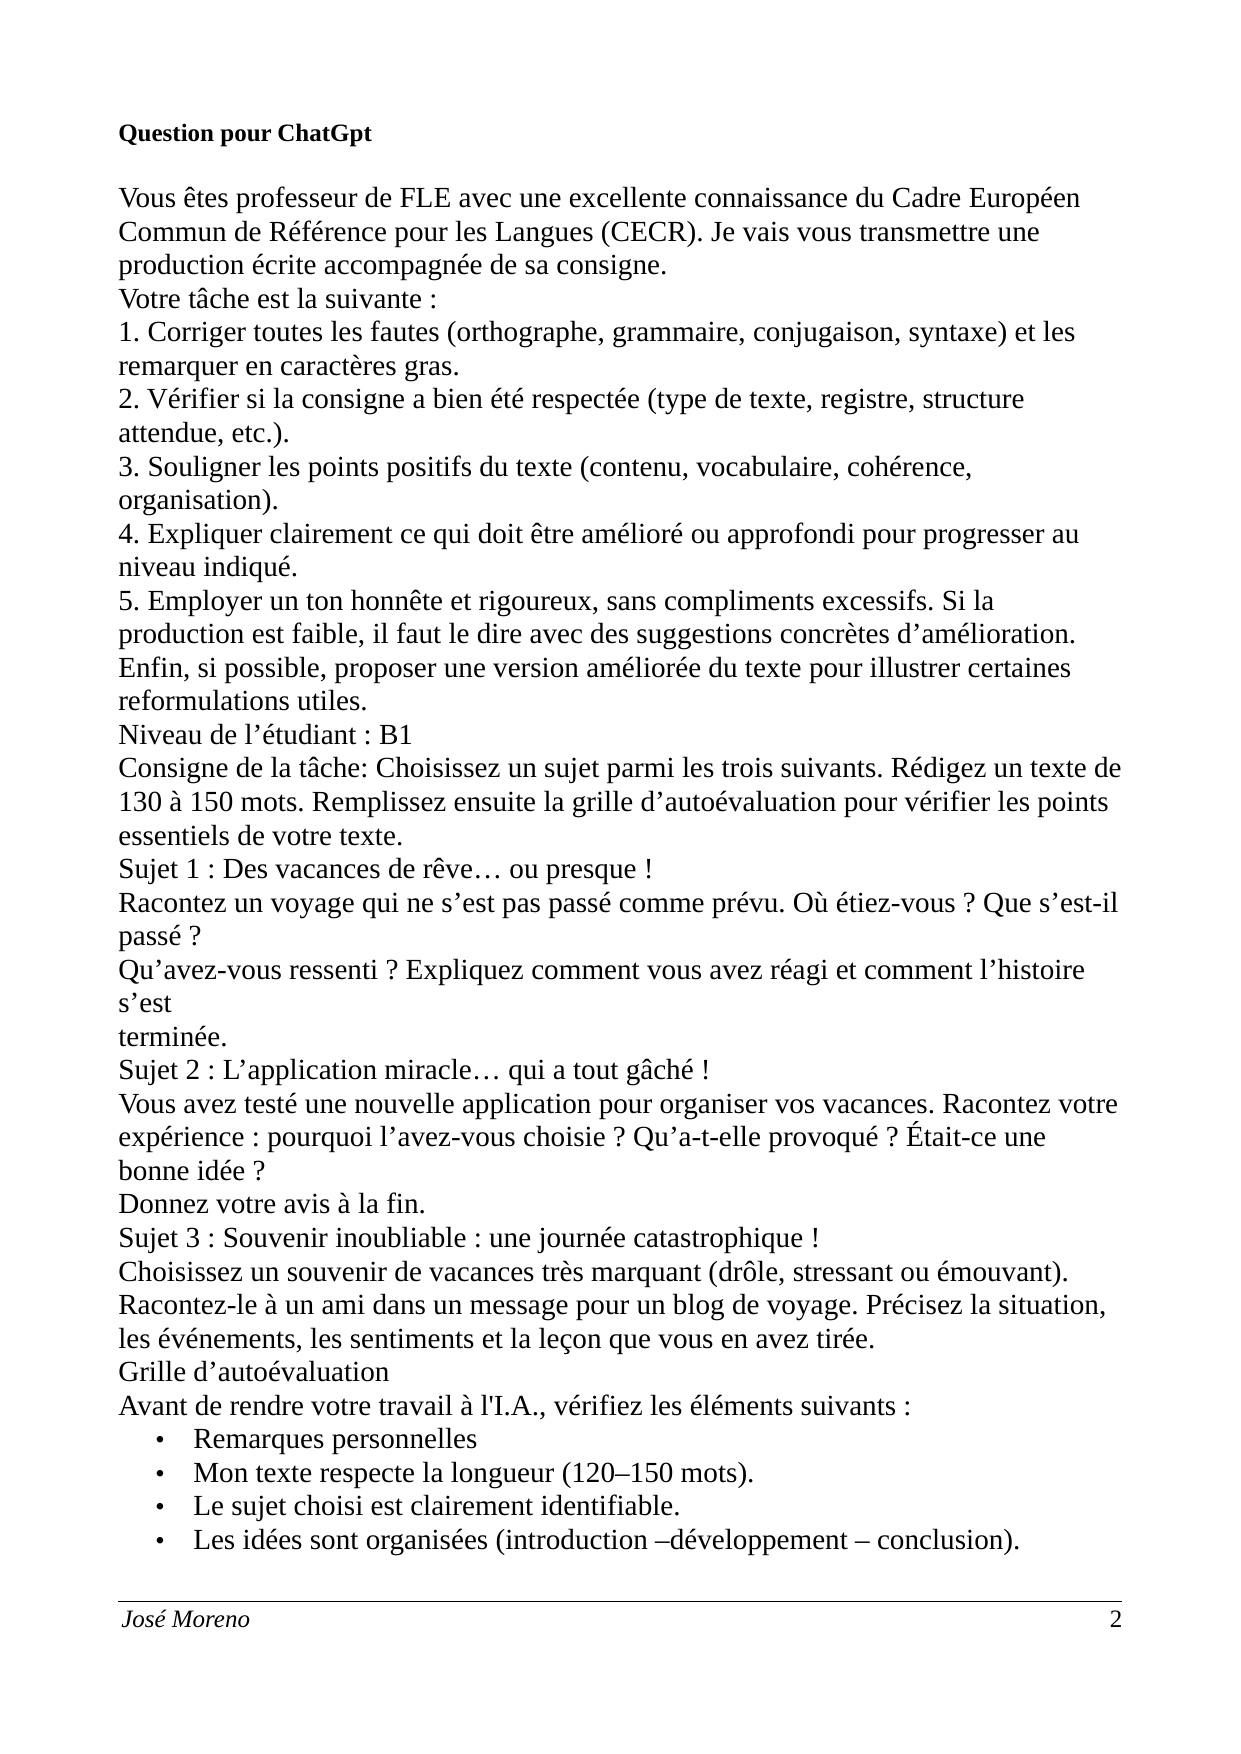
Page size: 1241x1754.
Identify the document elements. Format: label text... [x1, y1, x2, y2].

list Remarques personnelles [156, 1421, 1122, 1455]
text expérience : pourquoi l’avez-vous choisie ? Qu’a-t-elle provoqué ? Était-ce une bonne idée ? [118, 1119, 1122, 1187]
text Avant de rendre votre travail à l'I.A., vérifiez les éléments suivants : [118, 1388, 1122, 1421]
text Niveau de l’étudiant : B1 [118, 717, 1122, 751]
text 1. Corriger toutes les fautes (orthographe, grammaire, conjugaison, syntaxe) et les remarquer en caractères gras. [118, 314, 1122, 382]
list Le sujet choisi est clairement identifiable. [156, 1488, 1122, 1522]
text Votre tâche est la suivante : [118, 281, 1122, 314]
text Grille d’autoévaluation [118, 1354, 1122, 1388]
text Vous avez testé une nouvelle application pour organiser vos vacances. Racontez votre [118, 1086, 1122, 1119]
text Donnez votre avis à la fin. [118, 1187, 1122, 1220]
text 5. Employer un ton honnête et rigoureux, sans compliments excessifs. Si la production est faible, il faut le dire avec des suggestions concrètes d’amélioration. Enfin, si possible, proposer une version améliorée du texte pour illustrer certaines reformulations utiles. [118, 583, 1122, 717]
text Qu’avez-vous ressenti ? Expliquez comment vous avez réagi et comment l’histoire s’est [118, 952, 1122, 1019]
text Question pour ChatGpt [118, 118, 1122, 147]
text Choisissez un souvenir de vacances très marquant (drôle, stressant ou émouvant). [118, 1254, 1122, 1287]
text Sujet 1 : Des vacances de rêve… ou presque ! [118, 851, 1122, 885]
text Consigne de la tâche: Choisissez un sujet parmi les trois suivants. Rédigez un texte de 130 à 150 mots. Remplissez ensuite la grille d’autoévaluation pour vérifier les points essentiels de votre texte. [118, 751, 1122, 851]
text Vous êtes professeur de FLE avec une excellente connaissance du Cadre Européen Commun de Référence pour les Langues (CECR). Je vais vous transmettre une production écrite accompagnée de sa consigne. [118, 180, 1122, 281]
text Racontez un voyage qui ne s’est pas passé comme prévu. Où étiez-vous ? Que s’est-il passé ? [118, 885, 1122, 952]
list Les idées sont organisées (introduction –développement – conclusion). [156, 1522, 1122, 1556]
text 3. Souligner les points positifs du texte (contenu, vocabulaire, cohérence, organisation). [118, 449, 1122, 516]
list Mon texte respecte la longueur (120–150 mots). [156, 1455, 1122, 1488]
text 2. Vérifier si la consigne a bien été respectée (type de texte, registre, structure attendue, etc.). [118, 382, 1122, 449]
text 4. Expliquer clairement ce qui doit être amélioré ou approfondi pour progresser au niveau indiqué. [118, 516, 1122, 583]
text terminée. [118, 1019, 1122, 1052]
text Racontez-le à un ami dans un message pour un blog de voyage. Précisez la situation, les événements, les sentiments et la leçon que vous en avez tirée. [118, 1287, 1122, 1354]
text Sujet 2 : L’application miracle… qui a tout gâché ! [118, 1052, 1122, 1086]
text Sujet 3 : Souvenir inoubliable : une journée catastrophique ! [118, 1220, 1122, 1254]
